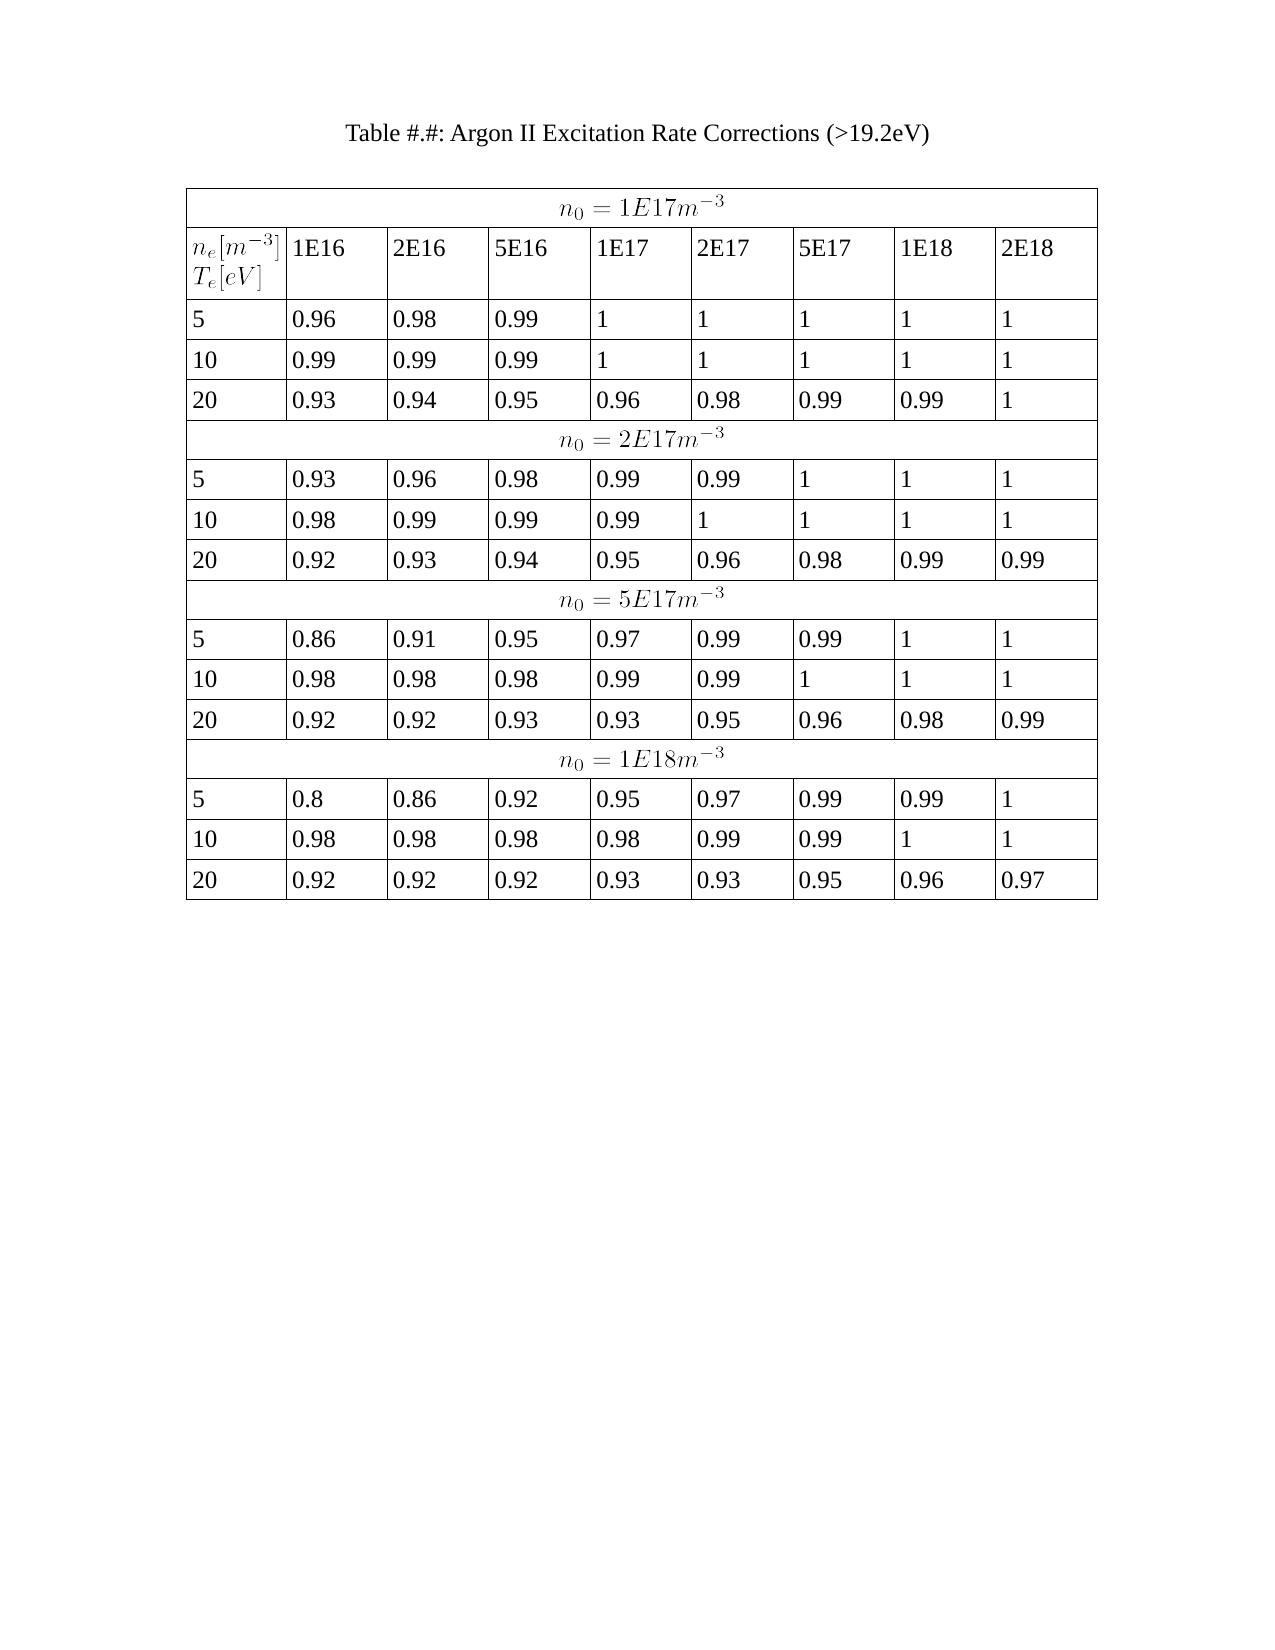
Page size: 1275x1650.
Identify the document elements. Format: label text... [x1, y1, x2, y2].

table_cell 0.98 [489, 660, 590, 699]
table_cell 0.99 [591, 660, 691, 699]
table_cell 1 [692, 340, 793, 379]
table_cell 0.96 [895, 860, 995, 899]
picture [558, 745, 725, 773]
table_cell 0.98 [388, 660, 488, 699]
table_cell 0.99 [489, 300, 590, 339]
table_cell [187, 740, 1097, 778]
table_cell 0.97 [591, 620, 691, 659]
table_cell 20 [187, 540, 286, 579]
table_cell 1 [996, 300, 1097, 339]
table_cell 0.99 [591, 500, 691, 539]
table_cell 0.93 [591, 700, 691, 739]
picture [558, 193, 725, 222]
table_cell 5 [187, 460, 286, 499]
table_cell 0.96 [591, 380, 691, 419]
table_cell 0.92 [489, 779, 590, 819]
table_cell 1 [996, 340, 1097, 379]
table_cell 1 [794, 660, 894, 699]
table_cell 0.96 [794, 700, 894, 739]
table_cell 0.98 [692, 380, 793, 419]
table_cell 1 [895, 660, 995, 699]
table_cell 0.96 [692, 540, 793, 579]
table_cell 0.95 [692, 700, 793, 739]
table_cell 0.95 [591, 540, 691, 579]
table_cell 5 [187, 620, 286, 659]
table_cell 0.98 [489, 820, 590, 859]
table_cell 1 [996, 820, 1097, 859]
table_cell 0.99 [692, 660, 793, 699]
table_cell 0.95 [591, 779, 691, 819]
table_cell 0.93 [287, 460, 387, 499]
table_cell 0.99 [388, 340, 488, 379]
table_cell [187, 228, 286, 299]
table_cell 0.99 [996, 700, 1097, 739]
table_cell 0.99 [489, 340, 590, 379]
table_cell 1 [591, 300, 691, 339]
table_cell 0.94 [388, 380, 488, 419]
table_cell 0.99 [895, 540, 995, 579]
table_cell 1E16 [287, 228, 387, 299]
table_cell 0.92 [388, 860, 488, 899]
picture [558, 425, 725, 453]
table_cell 0.98 [287, 660, 387, 699]
table_cell 0.86 [388, 779, 488, 819]
picture [558, 585, 725, 613]
table_cell 1 [996, 660, 1097, 699]
table_cell 0.94 [489, 540, 590, 579]
table_cell 1 [794, 500, 894, 539]
table_cell 20 [187, 380, 286, 419]
table_cell 5E17 [794, 228, 894, 299]
table_cell 0.97 [996, 860, 1097, 899]
table_cell 1 [692, 300, 793, 339]
table_cell 0.97 [692, 779, 793, 819]
table_cell 0.92 [287, 540, 387, 579]
table_cell 0.91 [388, 620, 488, 659]
table_cell 0.99 [692, 820, 793, 859]
table_cell 0.99 [794, 620, 894, 659]
table_header [187, 189, 1097, 227]
table_cell 1 [895, 460, 995, 499]
table_cell 0.98 [287, 820, 387, 859]
table_cell 0.99 [996, 540, 1097, 579]
table_cell 1 [794, 340, 894, 379]
table_cell 1 [996, 779, 1097, 819]
table_cell 2E17 [692, 228, 793, 299]
table_cell 1 [794, 460, 894, 499]
table_cell 0.93 [692, 860, 793, 899]
text Table #.#: Argon II Excitation Rate Corrections (>19.2eV) [118, 118, 1157, 147]
table_cell 1 [895, 300, 995, 339]
table_cell 10 [187, 820, 286, 859]
table_cell 0.99 [692, 460, 793, 499]
table_cell 1 [996, 500, 1097, 539]
table_cell 2E16 [388, 228, 488, 299]
table_cell 0.8 [287, 779, 387, 819]
table_cell 5E16 [489, 228, 590, 299]
table_cell 0.98 [388, 300, 488, 339]
table_cell 1 [895, 500, 995, 539]
table_cell 1 [692, 500, 793, 539]
table_cell 0.99 [692, 620, 793, 659]
table_cell 0.99 [895, 779, 995, 819]
table_cell 0.92 [287, 700, 387, 739]
table_cell 0.93 [591, 860, 691, 899]
table_cell 0.93 [489, 700, 590, 739]
table_cell 1 [996, 380, 1097, 419]
table_cell 0.98 [794, 540, 894, 579]
table_cell 0.99 [794, 779, 894, 819]
table_cell 0.99 [794, 380, 894, 419]
table_cell 0.95 [489, 620, 590, 659]
table_cell 10 [187, 340, 286, 379]
table_cell 1 [895, 620, 995, 659]
table_cell 1 [996, 460, 1097, 499]
table_cell 0.92 [388, 700, 488, 739]
table_cell 0.93 [388, 540, 488, 579]
table_cell 0.99 [388, 500, 488, 539]
table_cell 0.98 [489, 460, 590, 499]
table_cell 0.96 [388, 460, 488, 499]
table_cell 0.98 [287, 500, 387, 539]
table_cell [187, 421, 1097, 458]
table_cell 1 [996, 620, 1097, 659]
table_cell 1E17 [591, 228, 691, 299]
table_cell 0.99 [794, 820, 894, 859]
table_cell 1 [895, 820, 995, 859]
table_cell 1 [794, 300, 894, 339]
table_cell 0.93 [287, 380, 387, 419]
picture [191, 232, 280, 293]
table_cell 0.98 [591, 820, 691, 859]
table_cell 10 [187, 660, 286, 699]
table_cell 0.98 [895, 700, 995, 739]
table_cell 5 [187, 300, 286, 339]
table_cell 1E18 [895, 228, 995, 299]
table_cell 0.95 [794, 860, 894, 899]
table_cell 1 [895, 340, 995, 379]
table_cell 0.96 [287, 300, 387, 339]
table_cell 5 [187, 779, 286, 819]
table_cell 2E18 [996, 228, 1097, 299]
table_cell 0.95 [489, 380, 590, 419]
table_cell 20 [187, 860, 286, 899]
table_cell 10 [187, 500, 286, 539]
table_cell 0.99 [591, 460, 691, 499]
table_cell 20 [187, 700, 286, 739]
table_cell 0.99 [489, 500, 590, 539]
table_cell 0.92 [489, 860, 590, 899]
table_cell 1 [591, 340, 691, 379]
table_cell 0.92 [287, 860, 387, 899]
table_cell 0.98 [388, 820, 488, 859]
table_cell 0.86 [287, 620, 387, 659]
table_cell 0.99 [287, 340, 387, 379]
table_cell [187, 581, 1097, 618]
table_cell 0.99 [895, 380, 995, 419]
